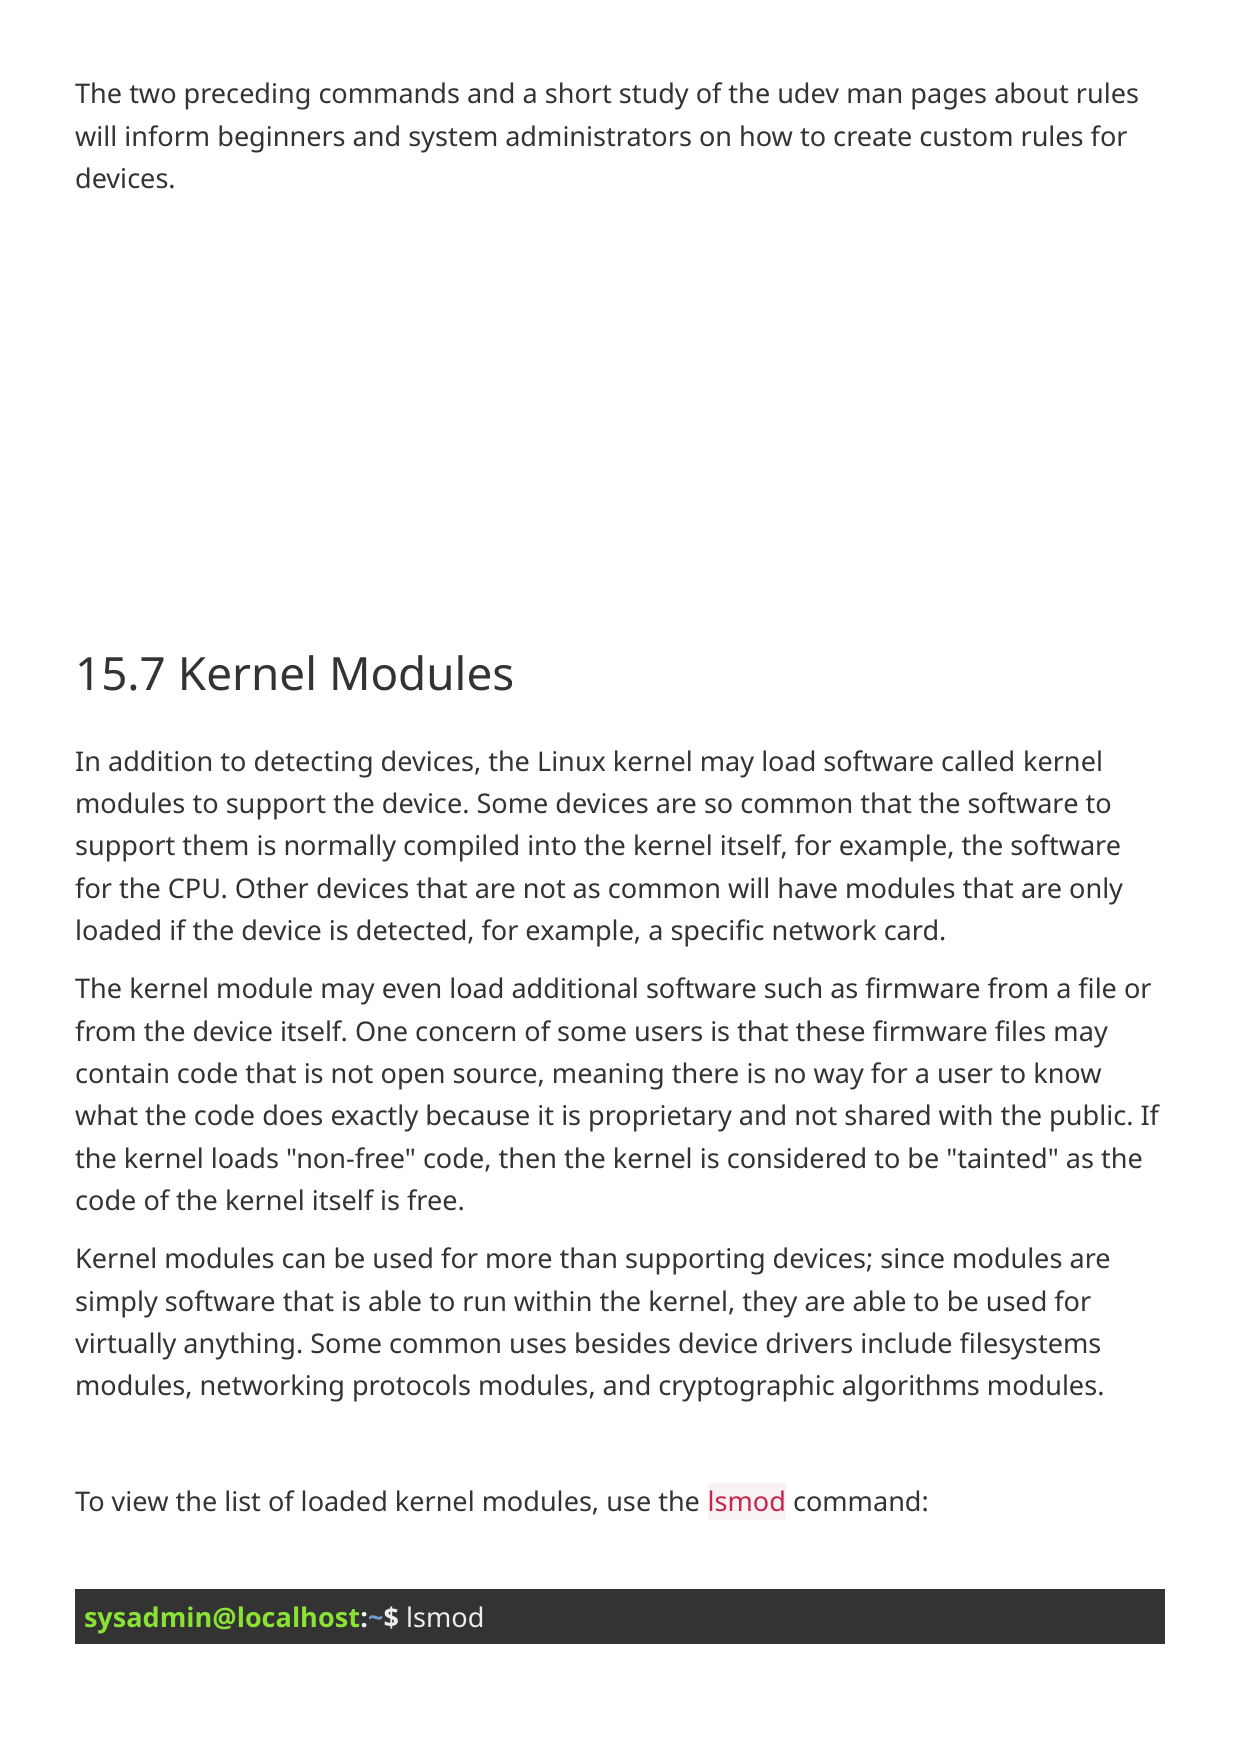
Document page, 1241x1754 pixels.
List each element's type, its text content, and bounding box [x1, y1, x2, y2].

text Kernel modules can be used for more than supporting devices; since modules are simply software that is able to run within the kernel, they are able to be used for virtually anything. Some common uses besides device drivers include filesystems modules, networking protocols modules, and cryptographic algorithms modules. [75, 1239, 1165, 1404]
text To view the list of loaded kernel modules, use the lsmod command: [75, 1483, 1165, 1520]
text The two preceding commands and a short study of the udev man pages about rules will inform beginners and system administrators on how to create custom rules for devices. [75, 75, 1165, 197]
text sysadmin@localhost:~$ lsmod [75, 1589, 1165, 1644]
text In addition to detecting devices, the Linux kernel may load software called kernel modules to support the device. Some devices are so common that the software to support them is normally compiled into the kernel itself, for example, the software for the CPU. Other devices that are not as common will have modules that are only loaded if the device is detected, for example, a specific network card. [75, 742, 1165, 948]
subtitle 15.7 Kernel Modules [75, 641, 1165, 703]
text The kernel module may even load additional software such as firmware from a file or from the device itself. One concern of some users is that these firmware files may contain code that is not open source, meaning there is no way for a user to know what the code does exactly because it is proprietary and not shared with the public. If the kernel loads "non-free" code, then the kernel is considered to be "tainted" as the code of the kernel itself is free. [75, 969, 1165, 1218]
